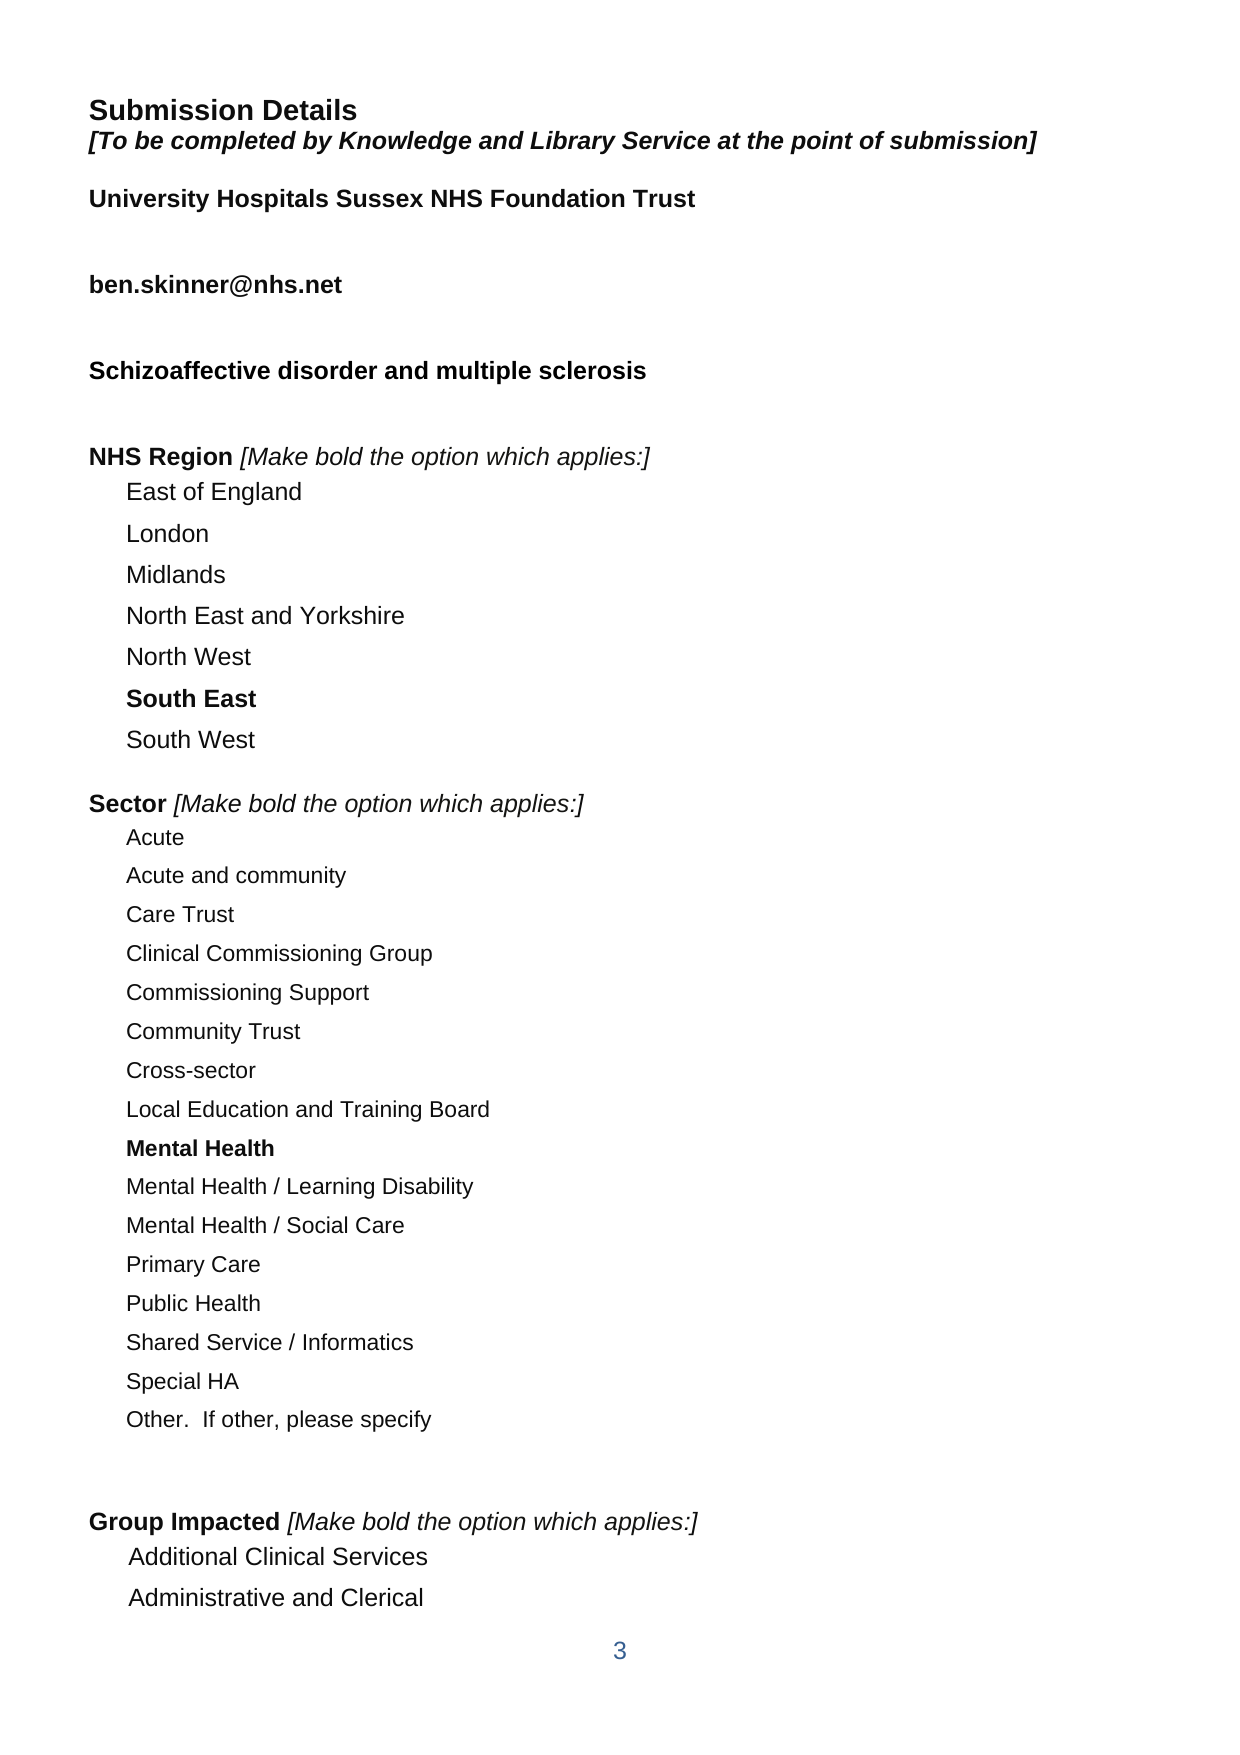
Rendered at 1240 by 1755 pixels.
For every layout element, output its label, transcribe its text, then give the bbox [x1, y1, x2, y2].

text Mental Health [126, 1134, 1151, 1161]
text [To be completed by Knowledge and Library Service at the point of submission] [89, 126, 1151, 155]
text Local Education and Training Board [126, 1096, 1151, 1122]
text Schizoaffective disorder and multiple sclerosis [89, 356, 1151, 385]
text Other. If other, please specify [126, 1406, 1151, 1433]
text Acute and community [126, 862, 1151, 889]
text Care Trust [126, 901, 1151, 928]
text Shared Service / Informatics [126, 1329, 1151, 1355]
text Special HA [126, 1368, 1151, 1394]
text Additional Clinical Services [128, 1542, 1151, 1570]
text North East and Yorkshire [126, 601, 1151, 630]
text Mental Health / Social Care [126, 1212, 1151, 1238]
text Clinical Commissioning Group [126, 940, 1151, 967]
text South East [126, 684, 1151, 712]
text Group Impacted [Make bold the option which applies:] [89, 1507, 1151, 1535]
text South West [126, 725, 1151, 754]
text Acute [126, 824, 1151, 850]
text University Hospitals Sussex NHS Foundation Trust [89, 184, 1151, 212]
text Commissioning Support [126, 979, 1151, 1005]
text ben.skinner@nhs.net [89, 270, 1151, 299]
text Sector [Make bold the option which applies:] [89, 789, 1151, 817]
text London [126, 519, 1151, 547]
text East of England [126, 477, 1151, 506]
text NHS Region [Make bold the option which applies:] [89, 442, 1151, 471]
text Administrative and Clerical [128, 1583, 1151, 1612]
text Cross-sector [126, 1057, 1151, 1083]
text North West [126, 642, 1151, 671]
text Midlands [126, 560, 1151, 589]
text Submission Details [89, 93, 1151, 126]
text Primary Care [126, 1251, 1151, 1277]
text Community Trust [126, 1018, 1151, 1044]
text Mental Health / Learning Disability [126, 1173, 1151, 1200]
text Public Health [126, 1290, 1151, 1316]
